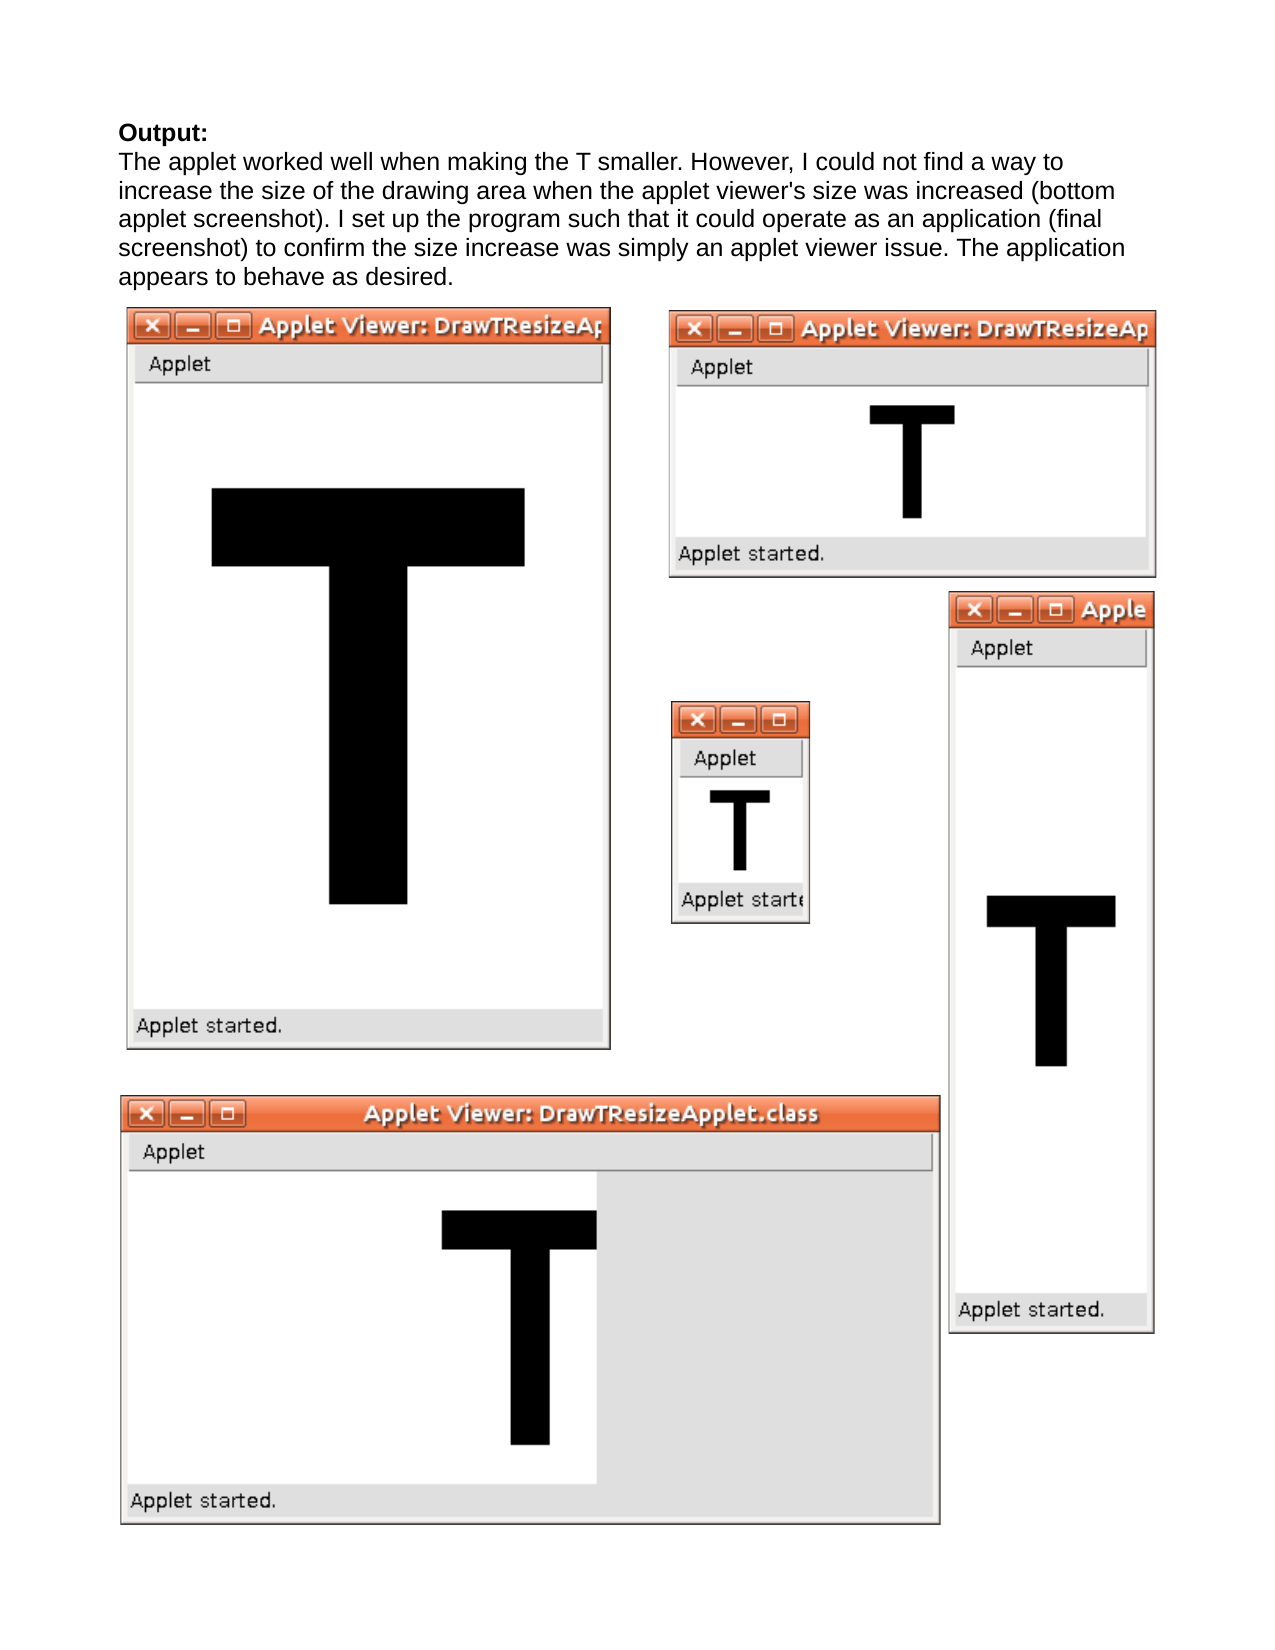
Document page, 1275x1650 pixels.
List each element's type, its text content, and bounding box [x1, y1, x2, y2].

picture [120, 1095, 941, 1525]
picture [668, 310, 1157, 578]
picture [671, 701, 811, 924]
picture [948, 591, 1155, 1334]
text The applet worked well when making the T smaller. However, I could not find a way to increase the size of the drawing area when the applet viewer's size was increased (bottom applet screenshot). I set up the program such that it could operate as an application (final screenshot) to confirm the size increase was simply an applet viewer issue. The application appears to behave as desired. [118, 147, 1157, 291]
picture [126, 307, 611, 1050]
text Output: [118, 118, 1157, 147]
